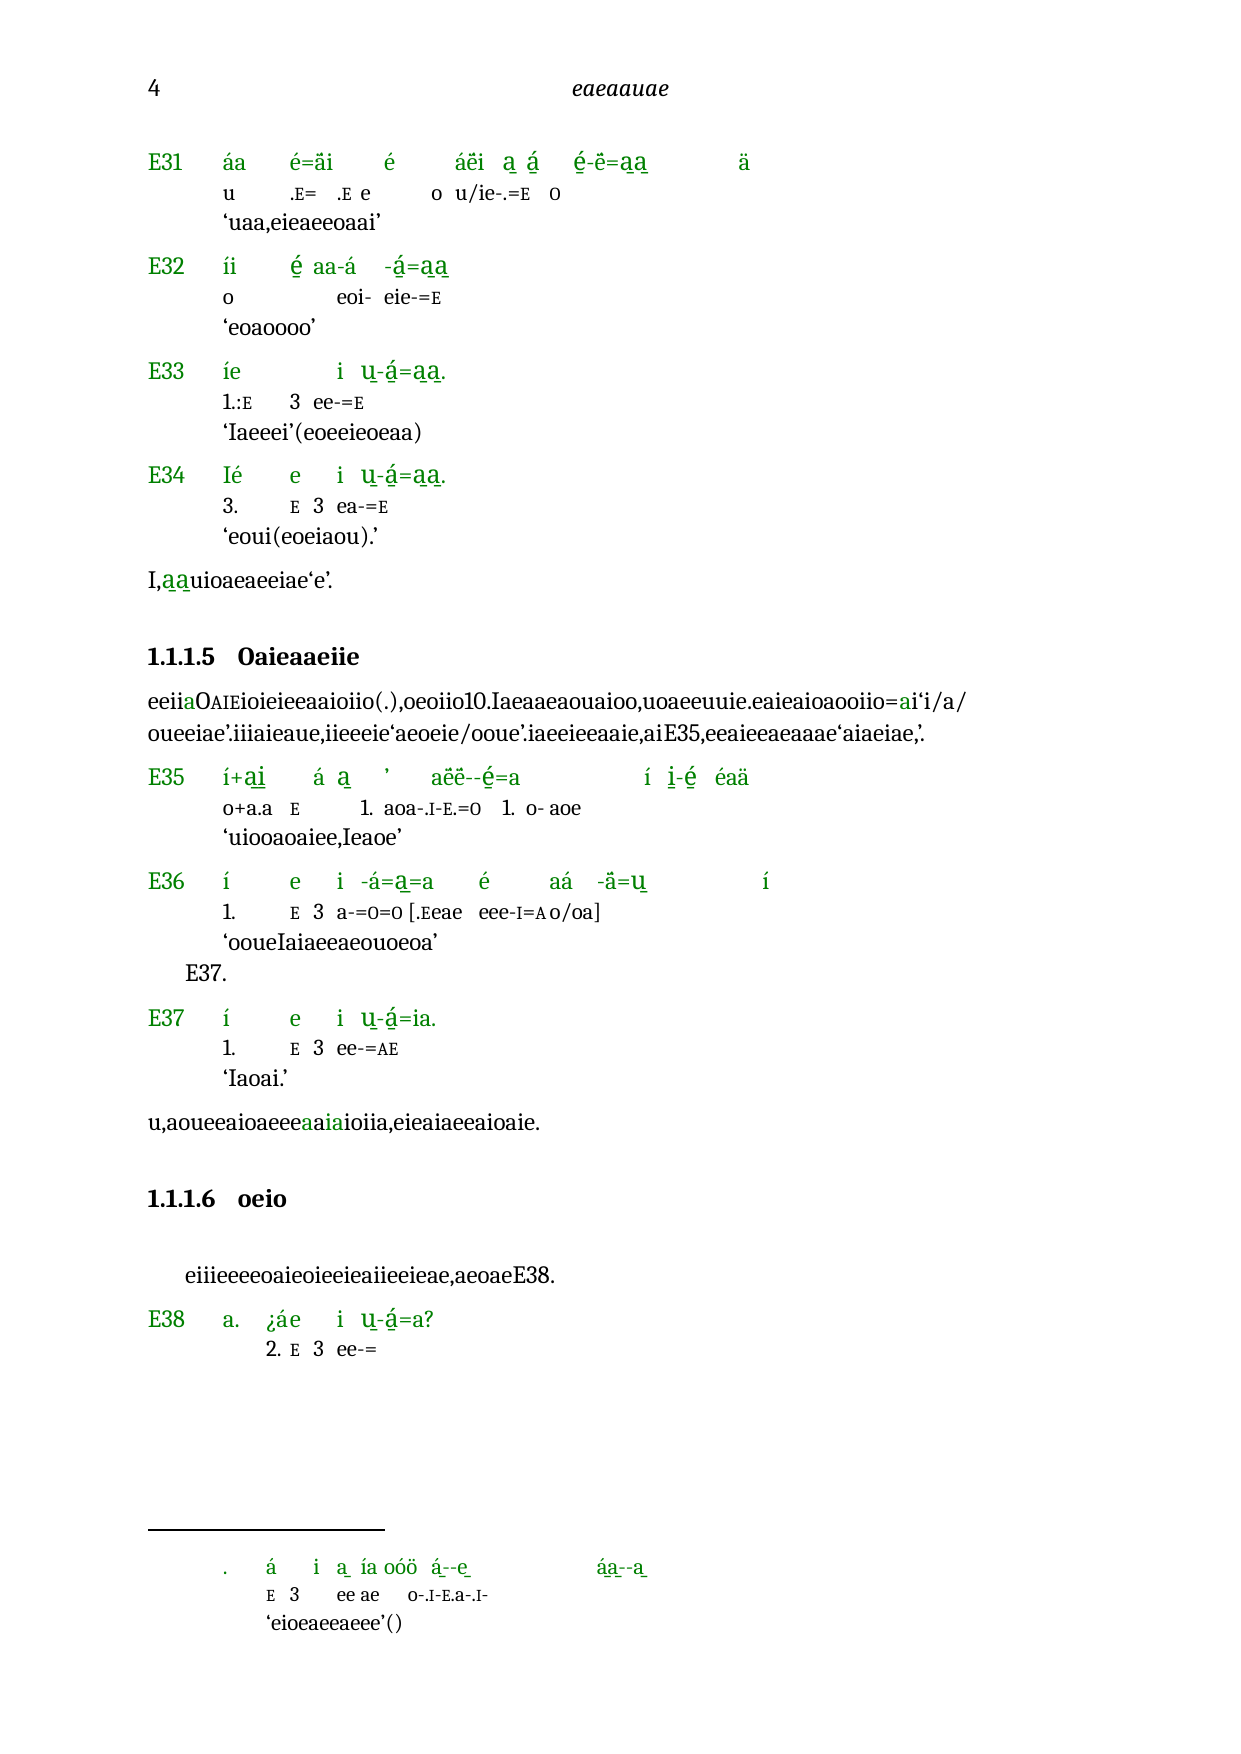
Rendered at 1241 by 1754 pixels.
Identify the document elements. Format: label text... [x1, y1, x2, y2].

subtitle Oaieaaeiie [148, 642, 1092, 672]
text E37. [148, 959, 1092, 988]
list Ié e i u̱-á̱=a̱a̱. [148, 461, 1092, 490]
text ‘Iaoai.’ [223, 1064, 1092, 1093]
text eeiiaOaieioieieeaaioiio(.),oeoiio10.Iaeaaeaouaioo,uoaeeuuie.eaieaioaooiio=ai‘i/a/oueeiae’.iiiaieaue,iieeeie‘aeoeie/ooue’.iaeeieeaaie,aiE35,eeaieeaeaaae‘aiaeiae,’. [148, 687, 1092, 747]
text 1. e 3 a-=o=o [.e eae eee-i=a o/oa] [223, 899, 1092, 925]
list íe i u̱-á̱=a̱a̱. [148, 357, 1092, 386]
text u,aoueeaioaeeeaaiaioiia,eieaiaeeaioaie. [148, 1108, 1092, 1137]
text ‘eioeaeeaeee’() [223, 1609, 1092, 1636]
list í+a̱i̱ á a̱ ’ aë́ë́--é̱=a í i̱-é̱ éaä [148, 763, 1092, 791]
list í e i u̱-á̱=ia. [148, 1003, 1092, 1032]
text o+a.a e 1. aoa-.i-e.=o 1. o- aoe [223, 794, 1092, 821]
list áa é=ä́i é áë́i a̱ á̱ é̱-ë́=a̱a̱ ä [148, 148, 1092, 176]
subtitle oeio [148, 1184, 1092, 1214]
text e 3 ee ae o-.i-e. a-.i- [223, 1583, 1092, 1607]
text ‘Iaeeei’(eoeeieoeaa) [223, 417, 1092, 446]
list a. ¿á e i u̱-á̱=a? [148, 1305, 1092, 1333]
list íi é̱ aa-á -á̱=a̱a̱ [148, 252, 1092, 281]
text o eoi- eie-=e [223, 284, 1092, 310]
text I,a̱a̱uioaeaeeiae‘e’. [148, 566, 1092, 595]
text u .e= .e e o u/ie-.=e o [223, 179, 1092, 206]
text 1.:e 3 ee-=e [223, 388, 1092, 415]
text ‎‘uaa,eieaeeoaai’ [223, 208, 1092, 237]
text ‘eoui(eoeiaou).’ [223, 522, 1092, 551]
text 2. e 3 ee-= [223, 1336, 1092, 1363]
text . á i a̱ ía oóö á̱--e̱ á̱a̱--a̱ [223, 1554, 1092, 1581]
text ‘eoaoooo’ [223, 313, 1092, 342]
text 3. e 3 ea-=e [223, 493, 1092, 519]
text ‘uiooaoaiee,Ieaoe’ [223, 823, 1092, 852]
text 1. e 3 ee-=ae [223, 1035, 1092, 1061]
list í e i -á=a̲=a é aá -ä́=u̱ í [148, 867, 1092, 896]
text ‘ooueIaiaeeaeouoeoa’ [223, 928, 1092, 957]
text eiiieeeeoaieoieeieaiieeieae,aeoaeE38. [148, 1261, 1092, 1289]
